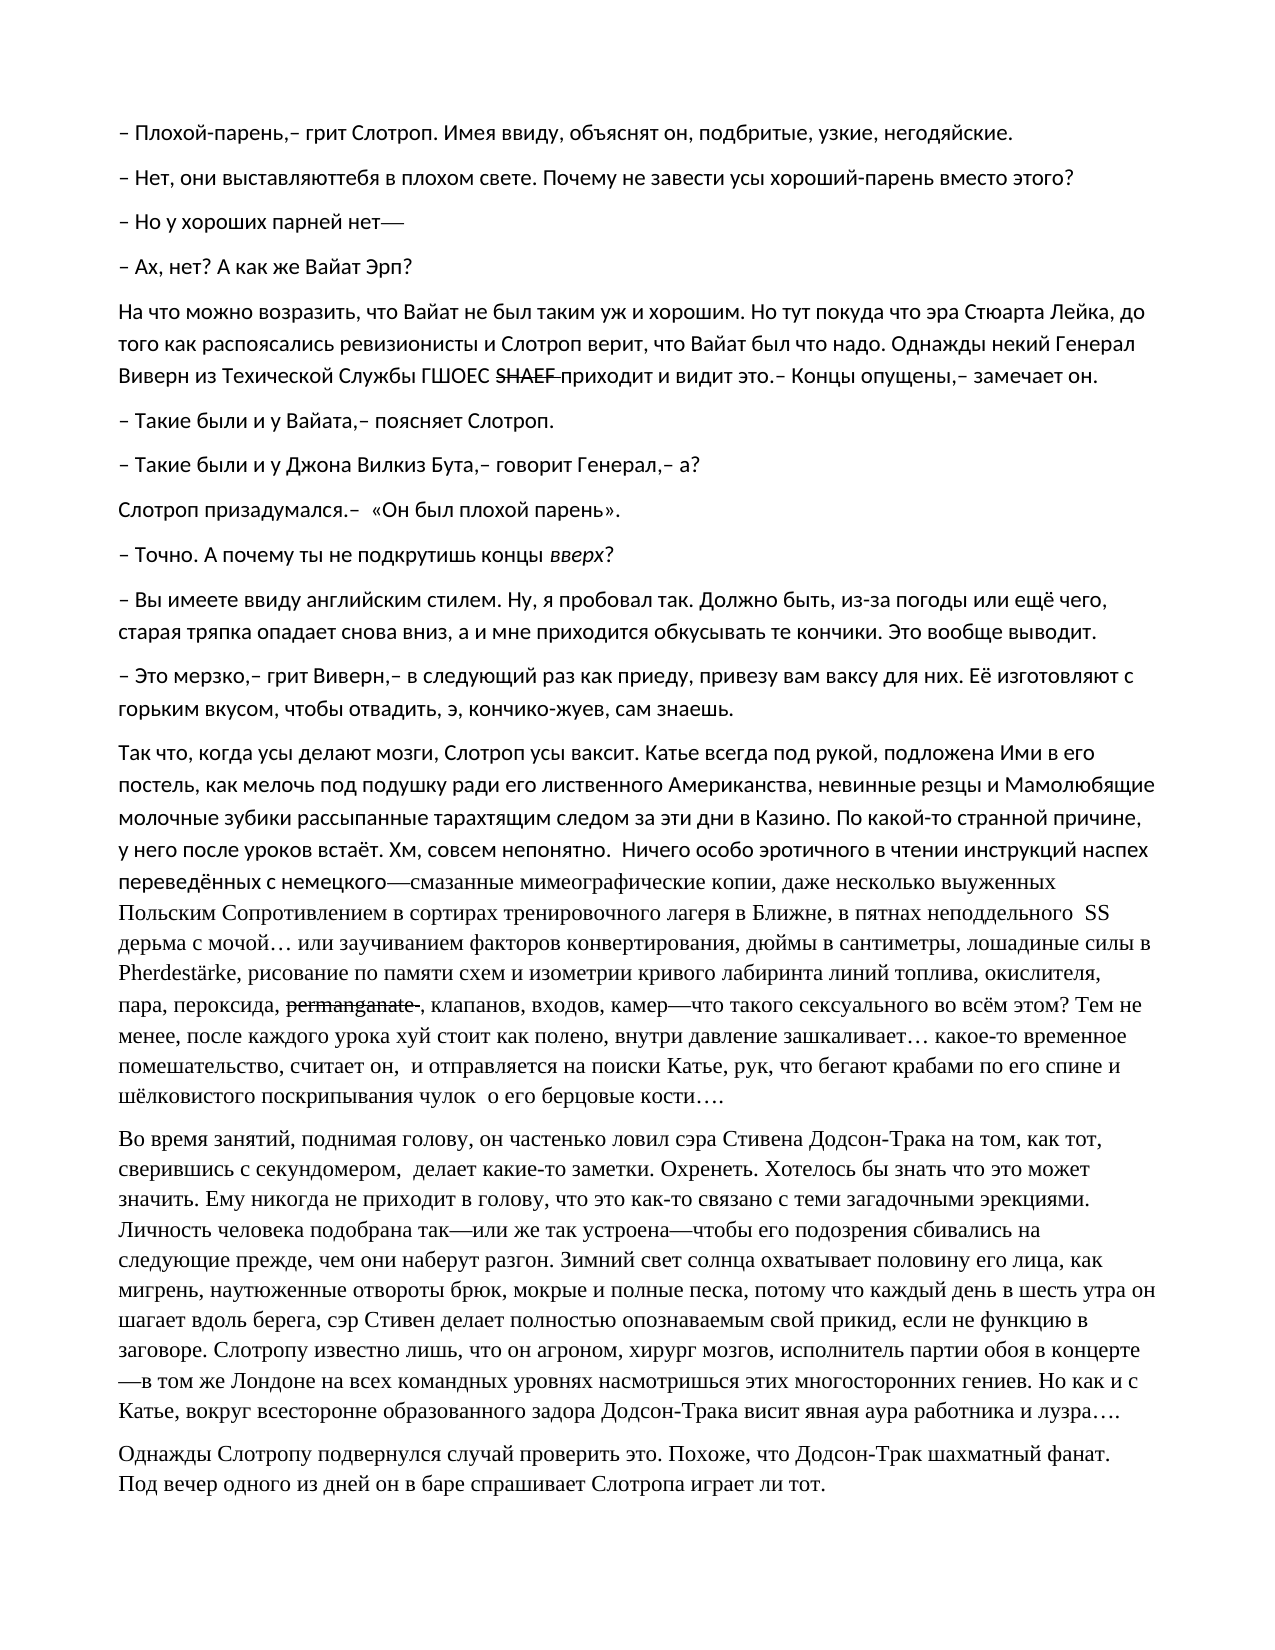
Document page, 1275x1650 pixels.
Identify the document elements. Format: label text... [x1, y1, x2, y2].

text – Такие были и у Вайата,– поясняет Слотроп. [118, 406, 1157, 434]
text – Точно. А почему ты не подкрутишь концы вверх? [118, 540, 1157, 568]
text – Ах, нет? А как же Вайат Эрп? [118, 252, 1157, 280]
text – Вы имеете ввиду английским стилем. Ну, я пробовал так. Должно быть, из-за погоды или ещё чего, старая тряпка опадает снова вниз, а и мне приходится обкусывать те кончики. Это вообще выводит. [118, 585, 1157, 645]
text – Но у хороших парней нет— [118, 207, 1157, 236]
text – Плохой-парень,– грит Слотроп. Имея ввиду, объяснят он, подбритые, узкие, негодяйские. [118, 118, 1157, 146]
text – Такие были и у Джона Вилкиз Бута,– говорит Генерал,– а? [118, 451, 1157, 479]
text Во время занятий, поднимая голову, он частенько ловил сэра Стивена Додсон-Трака на том, как тот, сверившись с секундомером, делает какие-то заметки. Охренеть. Хотелось бы знать что это может значить. Ему никогда не приходит в голову, что это как-то связано с теми загадочными эрекциями. Личность человека подобрана так—или же так устроена—чтобы его подозрения сбивались на следующие прежде, чем они наберут разгон. Зимний свет солнца охватывает половину его лица, как мигрень, наутюженные отвороты брюк, мокрые и полные песка, потому что каждый день в шесть утра он шагает вдоль берега, сэр Стивен делает полностью опознаваемым свой прикид, если не функцию в заговоре. Слотропу известно лишь, что он агроном, хирург мозгов, исполнитель партии обоя в концерте—в том же Лондоне на всех командных уровнях насмотришься этих многосторонних гениев. Но как и с Катье, вокруг всесторонне образованного задора Додсон-Трака висит явная аура работника и лузра…. [118, 1125, 1157, 1423]
text Слотроп призадумался.– «Он был плохой парень». [118, 495, 1157, 523]
text На что можно возразить, что Вайат не был таким уж и хорошим. Но тут покуда что эра Стюарта Лейка, до того как распоясались ревизионисты и Слотроп верит, что Вайат был что надо. Однажды некий Генерал Виверн из Техической Службы ГШОЕС SHAEF приходит и видит это.– Концы опущены,– замечает он. [118, 297, 1157, 389]
text – Это мерзко,– грит Виверн,– в следующий раз как приеду, привезу вам ваксу для них. Её изготовляют с горьким вкусом, чтобы отвадить, э, кончико-жуев, сам знаешь. [118, 662, 1157, 722]
text Однажды Слотропу подвернулся случай проверить это. Похоже, что Додсон-Трак шахматный фанат. Под вечер одного из дней он в баре спрашивает Слотропа играет ли тот. [118, 1439, 1157, 1496]
text Так что, когда усы делают мозги, Слотроп усы ваксит. Катье всегда под рукой, подложена Ими в его постель, как мелочь под подушку ради его лиственного Американства, невинные резцы и Мамолюбящие молочные зубики рассыпанные тарахтящим следом за эти дни в Казино. По какой-то странной причине, у него после уроков встаёт. Хм, совсем непонятно. Ничего особо эротичного в чтении инструкций наспех переведённых с немецкого—смазанные мимеографические копии, даже несколько выуженных Польским Сопротивлением в сортирах тренировочного лагеря в Ближне, в пятнах неподдельного SS дерьма с мочой… или заучиванием факторов конвертирования, дюймы в сантиметры, лошадиные силы в Pherdestärke, рисование по памяти схем и изометрии кривого лабиринта линий топлива, окислителя, пара, пероксида, permanganate , клапанов, входов, камер—что такого сексуального во всём этом? Тем не менее, после каждого урока хуй стоит как полено, внутри давление зашкаливает… какое-то временное помешательство, считает он, и отправляется на поиски Катье, рук, что бегают крабами по его спине и шёлковистого поскрипывания чулок о его берцовые кости…. [118, 738, 1157, 1109]
text – Нет, они выставляюттебя в плохом свете. Почему не завести усы хороший-парень вместо этого? [118, 163, 1157, 191]
